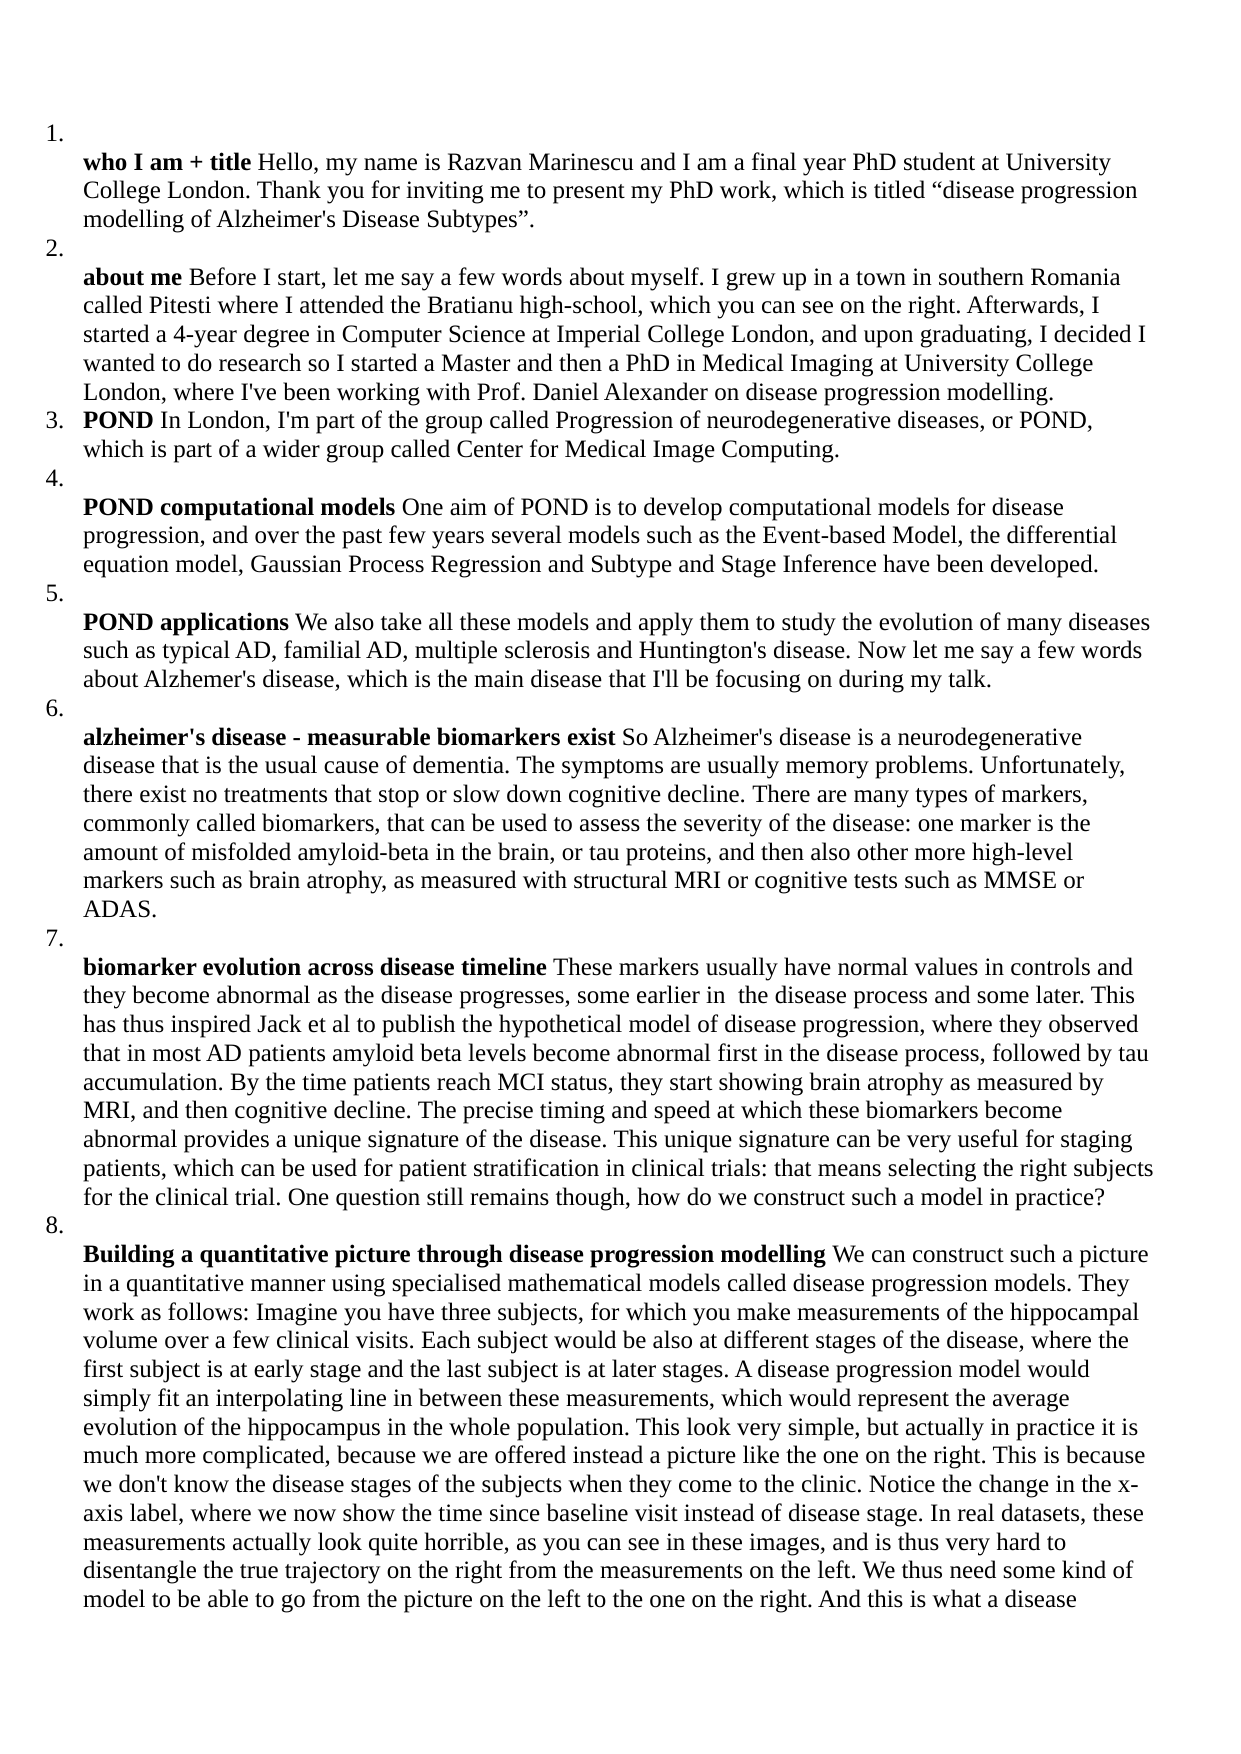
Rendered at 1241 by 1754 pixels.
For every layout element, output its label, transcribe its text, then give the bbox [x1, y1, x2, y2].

list who I am + title Hello, my name is Razvan Marinescu and I am a final year PhD student at University College London. Thank you for inviting me to present my PhD work, which is titled “disease progression modelling of Alzheimer's Disease Subtypes”. [45, 118, 1159, 233]
list about me Before I start, let me say a few words about myself. I grew up in a town in southern Romania called Pitesti where I attended the Bratianu high-school, which you can see on the right. Afterwards, I started a 4-year degree in Computer Science at Imperial College London, and upon graduating, I decided I wanted to do research so I started a Master and then a PhD in Medical Imaging at University College London, where I've been working with Prof. Daniel Alexander on disease progression modelling. [45, 233, 1159, 406]
list alzheimer's disease - measurable biomarkers exist So Alzheimer's disease is a neurodegenerative disease that is the usual cause of dementia. The symptoms are usually memory problems. Unfortunately, there exist no treatments that stop or slow down cognitive decline. There are many types of markers, commonly called biomarkers, that can be used to assess the severity of the disease: one marker is the amount of misfolded amyloid-beta in the brain, or tau proteins, and then also other more high-level markers such as brain atrophy, as measured with structural MRI or cognitive tests such as MMSE or ADAS. [45, 693, 1159, 923]
list POND applications We also take all these models and apply them to study the evolution of many diseases such as typical AD, familial AD, multiple sclerosis and Huntington's disease. Now let me say a few words about Alzhemer's disease, which is the main disease that I'll be focusing on during my talk. [45, 578, 1159, 693]
list biomarker evolution across disease timeline These markers usually have normal values in controls and they become abnormal as the disease progresses, some earlier in the disease process and some later. This has thus inspired Jack et al to publish the hypothetical model of disease progression, where they observed that in most AD patients amyloid beta levels become abnormal first in the disease process, followed by tau accumulation. By the time patients reach MCI status, they start showing brain atrophy as measured by MRI, and then cognitive decline. The precise timing and speed at which these biomarkers become abnormal provides a unique signature of the disease. This unique signature can be very useful for staging patients, which can be used for patient stratification in clinical trials: that means selecting the right subjects for the clinical trial. One question still remains though, how do we construct such a model in practice? [45, 923, 1159, 1211]
list POND In London, I'm part of the group called Progression of neurodegenerative diseases, or POND, which is part of a wider group called Center for Medical Image Computing. [45, 406, 1159, 463]
list Building a quantitative picture through disease progression modelling We can construct such a picture in a quantitative manner using specialised mathematical models called disease progression models. They work as follows: Imagine you have three subjects, for which you make measurements of the hippocampal volume over a few clinical visits. Each subject would be also at different stages of the disease, where the first subject is at early stage and the last subject is at later stages. A disease progression model would simply fit an interpolating line in between these measurements, which would represent the average evolution of the hippocampus in the whole population. This look very simple, but actually in practice it is much more complicated, because we are offered instead a picture like the one on the right. This is because we don't know the disease stages of the subjects when they come to the clinic. Notice the change in the x-axis label, where we now show the time since baseline visit instead of disease stage. In real datasets, these measurements actually look quite horrible, as you can see in these images, and is thus very hard to disentangle the true trajectory on the right from the measurements on the left. We thus need some kind of model to be able to go from the picture on the left to the one on the right. And this is what a disease [45, 1211, 1159, 1613]
list POND computational models One aim of POND is to develop computational models for disease progression, and over the past few years several models such as the Event-based Model, the differential equation model, Gaussian Process Regression and Subtype and Stage Inference have been developed. [45, 463, 1159, 578]
